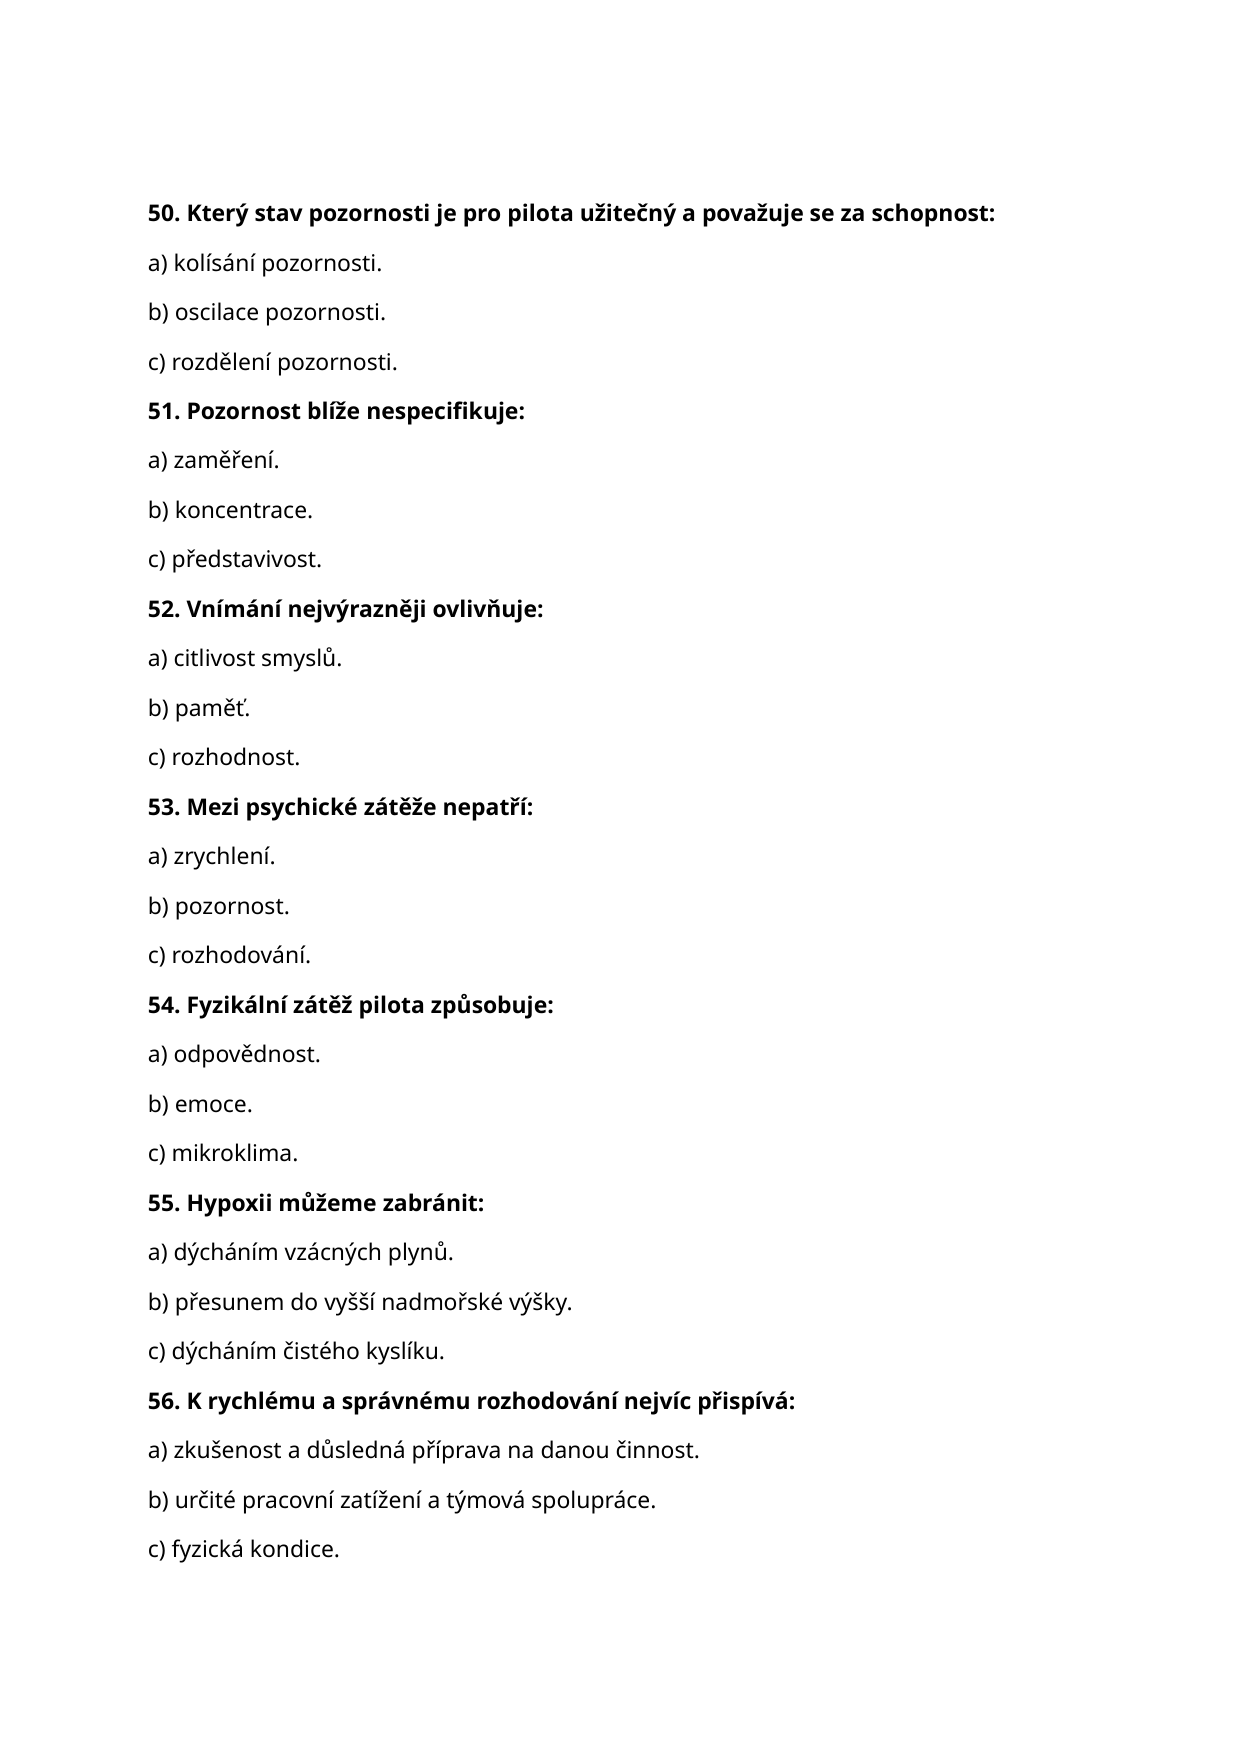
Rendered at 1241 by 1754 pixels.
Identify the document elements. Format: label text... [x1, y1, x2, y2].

text 51. Pozornost blíže nespecifikuje: [148, 395, 1093, 426]
text 53. Mezi psychické zátěže nepatří: [148, 791, 1093, 822]
text 52. Vnímání nejvýrazněji ovlivňuje: [148, 593, 1093, 624]
text 54. Fyzikální zátěž pilota způsobuje: [148, 989, 1093, 1020]
text 55. Hypoxii můžeme zabránit: [148, 1187, 1093, 1218]
text c) rozdělení pozornosti. [148, 346, 1093, 377]
text b) oscilace pozornosti. [148, 296, 1093, 327]
text b) emoce. [148, 1088, 1093, 1119]
text c) rozhodnost. [148, 741, 1093, 773]
text a) dýcháním vzácných plynů. [148, 1236, 1093, 1267]
text b) koncentrace. [148, 494, 1093, 525]
text c) mikroklima. [148, 1137, 1093, 1168]
text c) rozhodování. [148, 939, 1093, 971]
text a) zkušenost a důsledná příprava na danou činnost. [148, 1434, 1093, 1465]
text a) zrychlení. [148, 840, 1093, 872]
text a) kolísání pozornosti. [148, 247, 1093, 278]
text b) paměť. [148, 692, 1093, 723]
text a) citlivost smyslů. [148, 642, 1093, 674]
text b) určité pracovní zatížení a týmová spolupráce. [148, 1483, 1093, 1515]
text a) zaměření. [148, 444, 1093, 476]
text b) přesunem do vyšší nadmořské výšky. [148, 1286, 1093, 1317]
text c) fyzická kondice. [148, 1533, 1093, 1564]
text c) představivost. [148, 543, 1093, 575]
text c) dýcháním čistého kyslíku. [148, 1335, 1093, 1366]
text 50. Který stav pozornosti je pro pilota užitečný a považuje se za schopnost: [148, 197, 1093, 228]
text b) pozornost. [148, 890, 1093, 921]
text a) odpovědnost. [148, 1038, 1093, 1069]
text 56. K rychlému a správnému rozhodování nejvíc přispívá: [148, 1384, 1093, 1416]
